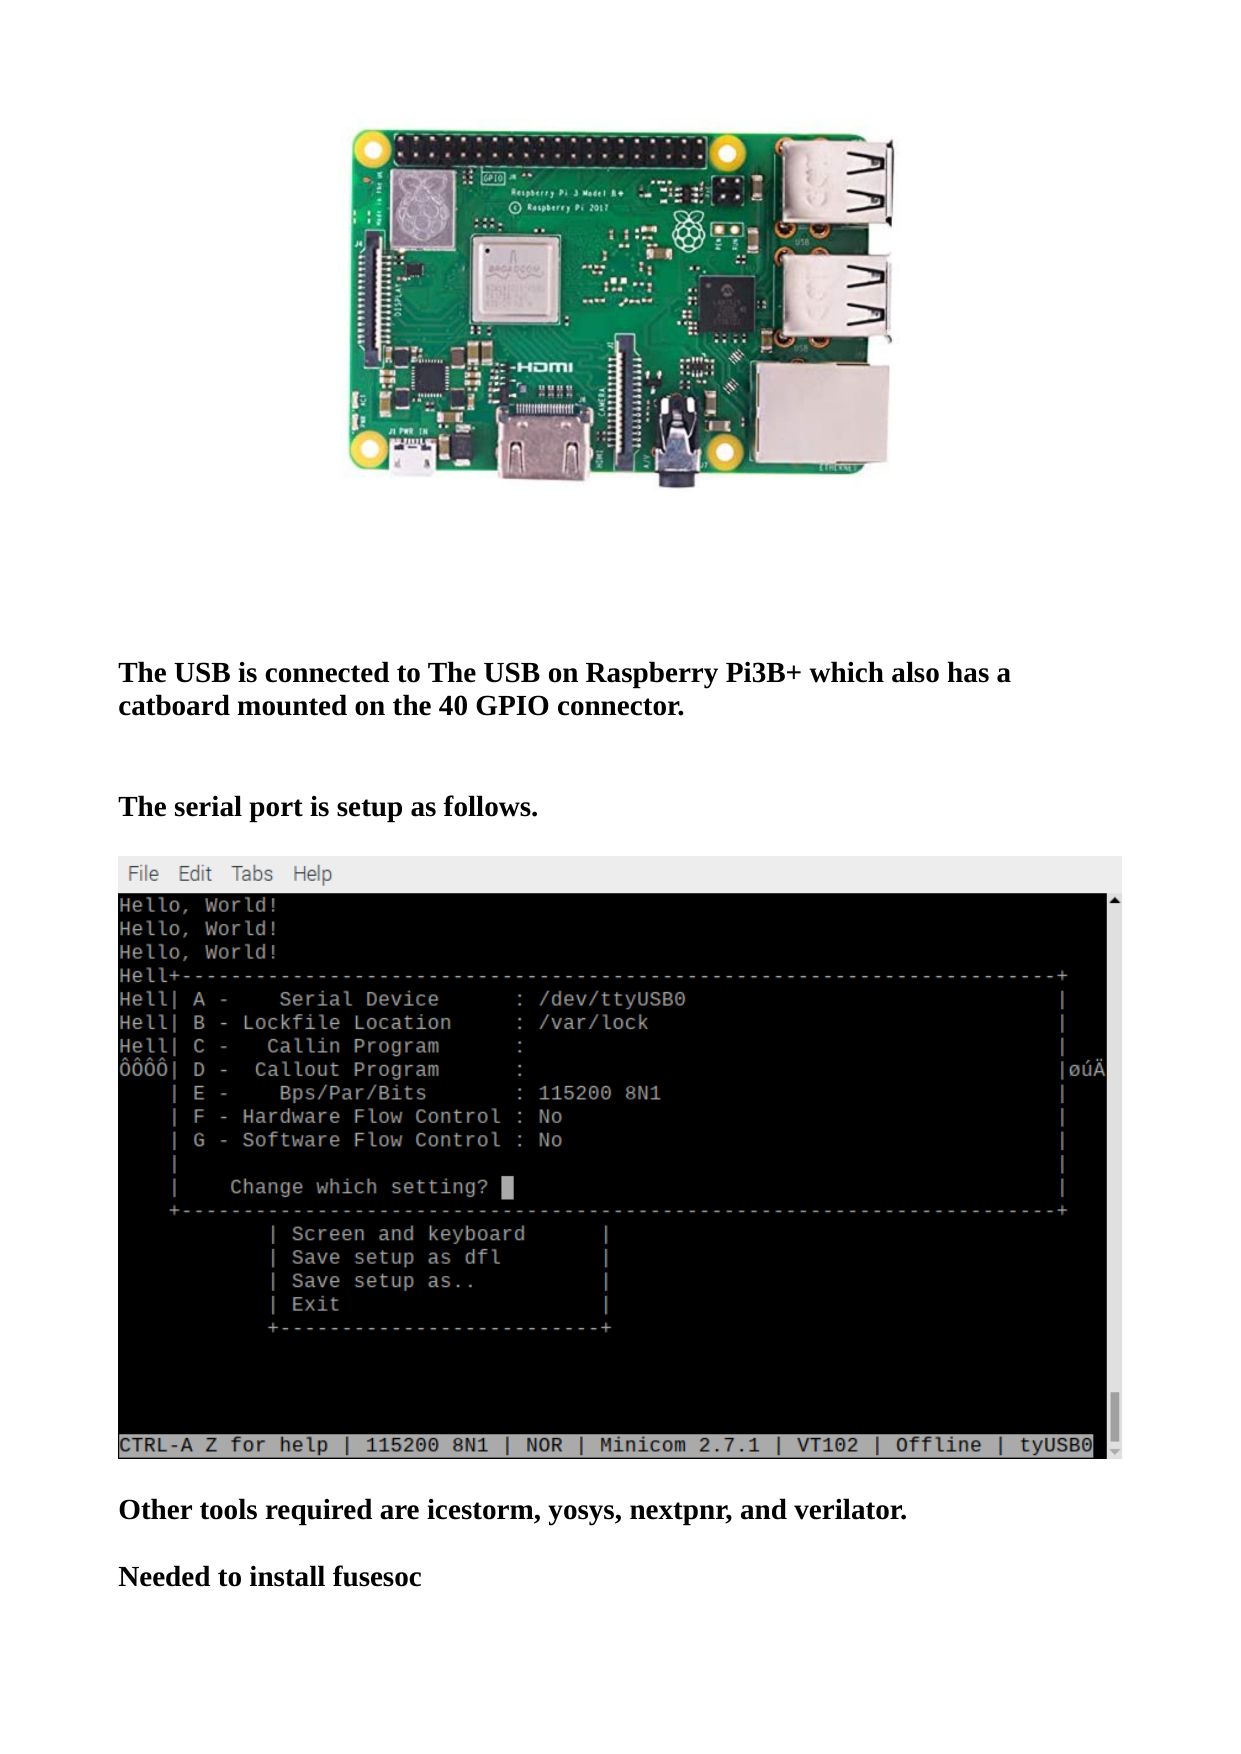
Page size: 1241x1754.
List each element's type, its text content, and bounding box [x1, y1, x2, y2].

text Other tools required are icestorm, yosys, nextpnr, and verilator. [118, 1492, 1122, 1525]
picture [118, 856, 1123, 1459]
picture [339, 118, 901, 501]
text The serial port is setup as follows. [118, 789, 1122, 822]
text The USB is connected to The USB on Raspberry Pi3B+ which also has a catboard mounted on the 40 GPIO connector. [118, 655, 1122, 722]
text Needed to install fusesoc [118, 1559, 1122, 1592]
